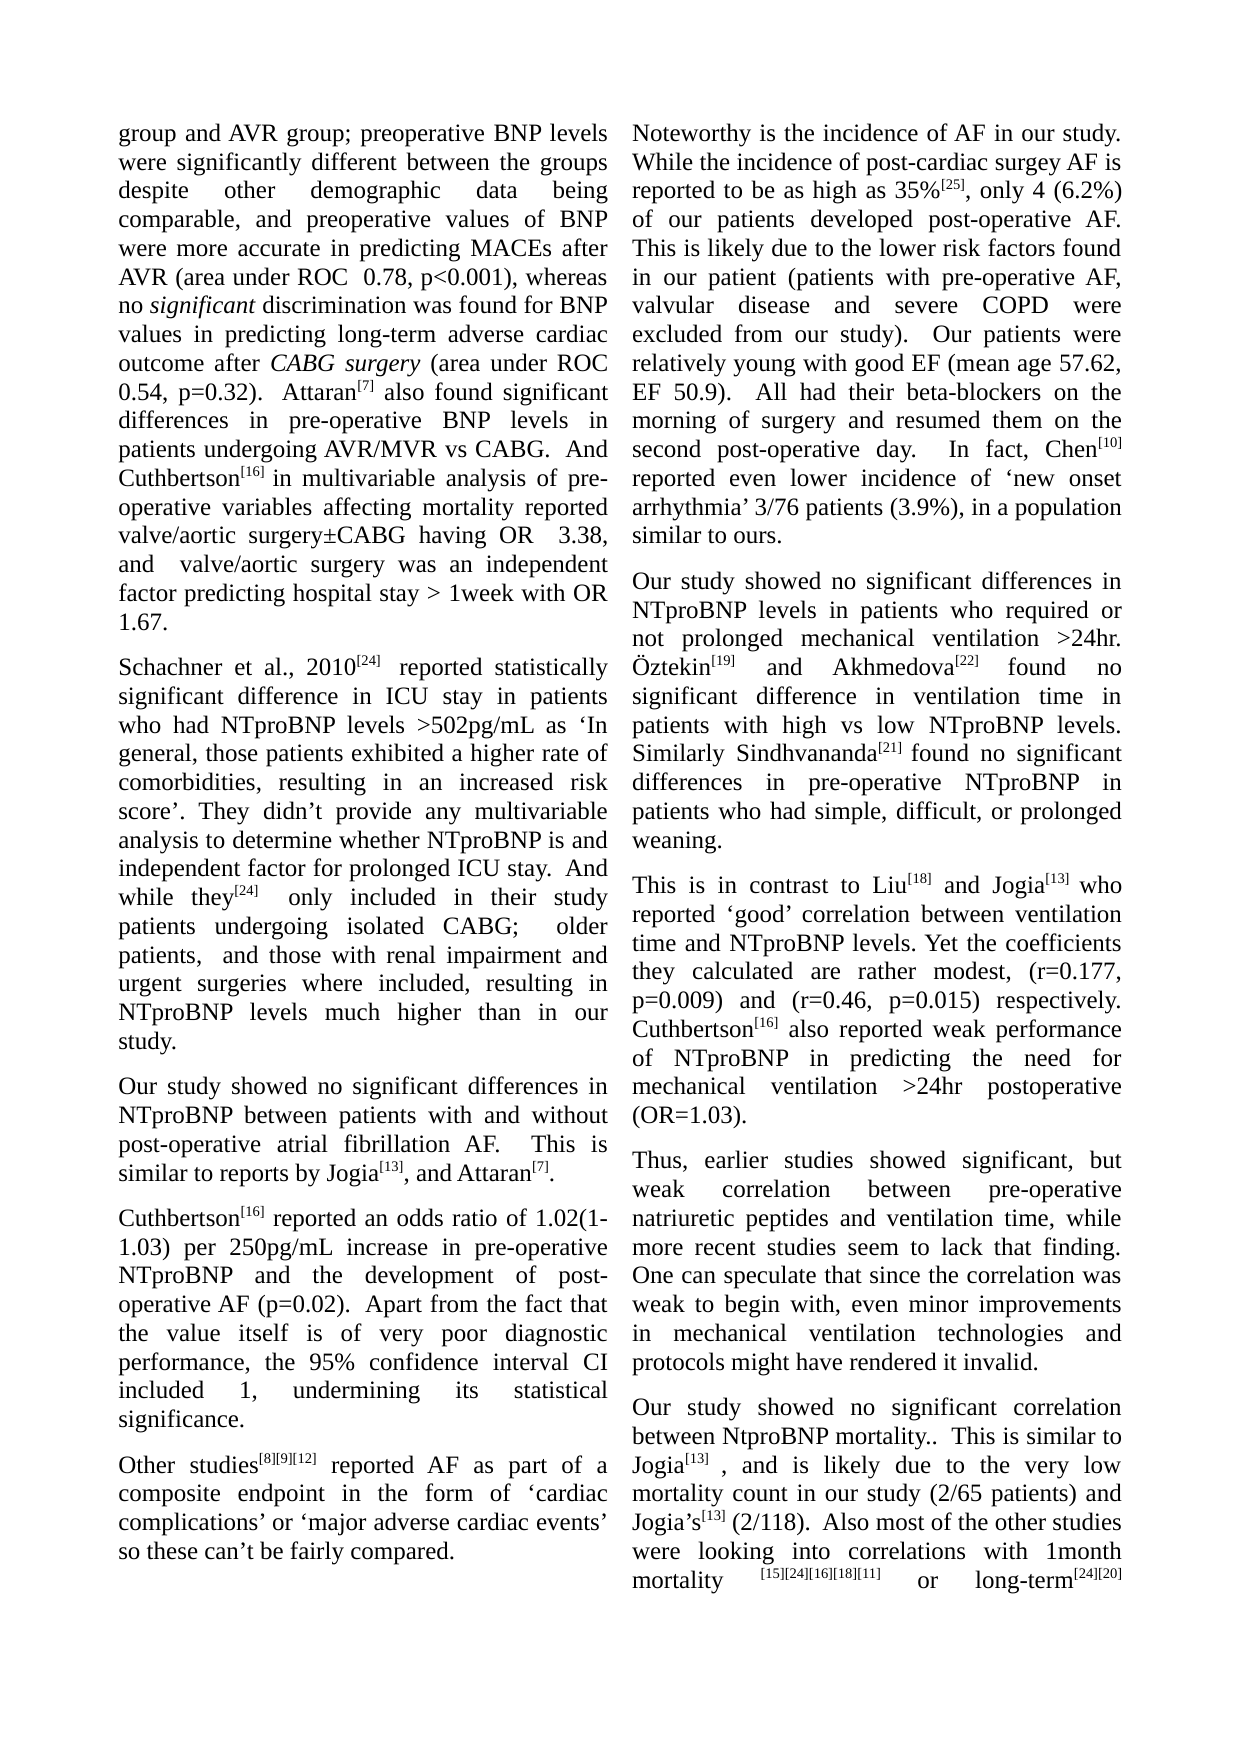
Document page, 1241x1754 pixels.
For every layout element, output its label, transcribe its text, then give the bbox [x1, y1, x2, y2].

text Other studies[8][9][12] reported AF as part of a composite endpoint in the form of ‘cardiac complications’ or ‘major adverse cardiac events’ so these can’t be fairly compared. [118, 1450, 608, 1565]
text Schachner et al., 2010[24] reported statistically significant difference in ICU stay in patients who had NTproBNP levels >502pg/mL as ‘In general, those patients exhibited a higher rate of comorbidities, resulting in an increased risk score’. They didn’t provide any multivariable analysis to determine whether NTproBNP is and independent factor for prolonged ICU stay. And while they[24] only included in their study patients undergoing isolated CABG; older patients, and those with renal impairment and urgent surgeries where included, resulting in NTproBNP levels much higher than in our study. [118, 652, 608, 1055]
text Thus, earlier studies showed significant, but weak correlation between pre-operative natriuretic peptides and ventilation time, while more recent studies seem to lack that finding. One can speculate that since the correlation was weak to begin with, even minor improvements in mechanical ventilation technologies and protocols might have rendered it invalid. [632, 1146, 1122, 1376]
text Cuthbertson[16] reported an odds ratio of 1.02(1-1.03) per 250pg/mL increase in pre-operative NTproBNP and the development of post-operative AF (p=0.02). Apart from the fact that the value itself is of very poor diagnostic performance, the 95% confidence interval CI included 1, undermining its statistical significance. [118, 1203, 608, 1433]
text group and AVR group; preoperative BNP levels were significantly different between the groups despite other demographic data being comparable, and preoperative values of BNP were more accurate in predicting MACEs after AVR (area under ROC 0.78, p<0.001), whereas no significant discrimination was found for BNP values in predicting long-term adverse cardiac outcome after CABG surgery (area under ROC 0.54, p=0.32). Attaran[7] also found significant differences in pre-operative BNP levels in patients undergoing AVR/MVR vs CABG. And Cuthbertson[16] in multivariable analysis of pre-operative variables affecting mortality reported valve/aortic surgery±CABG having OR 3.38, and valve/aortic surgery was an independent factor predicting hospital stay > 1week with OR 1.67. [118, 118, 608, 636]
text Our study showed no significant correlation between NtproBNP mortality.. This is similar to Jogia[13] , and is likely due to the very low mortality count in our study (2/65 patients) and Jogia’s[13] (2/118). Also most of the other studies were looking into correlations with 1month mortality [15][24][16][18][11] or long-term[24][20] [632, 1392, 1122, 1593]
text Noteworthy is the incidence of AF in our study. While the incidence of post-cardiac surgey AF is reported to be as high as 35%[25], only 4 (6.2%) of our patients developed post-operative AF. This is likely due to the lower risk factors found in our patient (patients with pre-operative AF, valvular disease and severe COPD were excluded from our study). Our patients were relatively young with good EF (mean age 57.62, EF 50.9). All had their beta-blockers on the morning of surgery and resumed them on the second post-operative day. In fact, Chen[10] reported even lower incidence of ‘new onset arrhythmia’ 3/76 patients (3.9%), in a population similar to ours. [632, 118, 1122, 549]
text Our study showed no significant differences in NTproBNP between patients with and without post-operative atrial fibrillation AF. This is similar to reports by Jogia[13], and Attaran[7]. [118, 1071, 608, 1186]
text Our study showed no significant differences in NTproBNP levels in patients who required or not prolonged mechanical ventilation >24hr. Öztekin[19] and Akhmedova[22] found no significant difference in ventilation time in patients with high vs low NTproBNP levels. Similarly Sindhvananda[21] found no significant differences in pre-operative NTproBNP in patients who had simple, difficult, or prolonged weaning. [632, 566, 1122, 853]
text This is in contrast to Liu[18] and Jogia[13] who reported ‘good’ correlation between ventilation time and NTproBNP levels. Yet the coefficients they calculated are rather modest, (r=0.177, p=0.009) and (r=0.46, p=0.015) respectively. Cuthbertson[16] also reported weak performance of NTproBNP in predicting the need for mechanical ventilation >24hr postoperative (OR=1.03). [632, 870, 1122, 1129]
